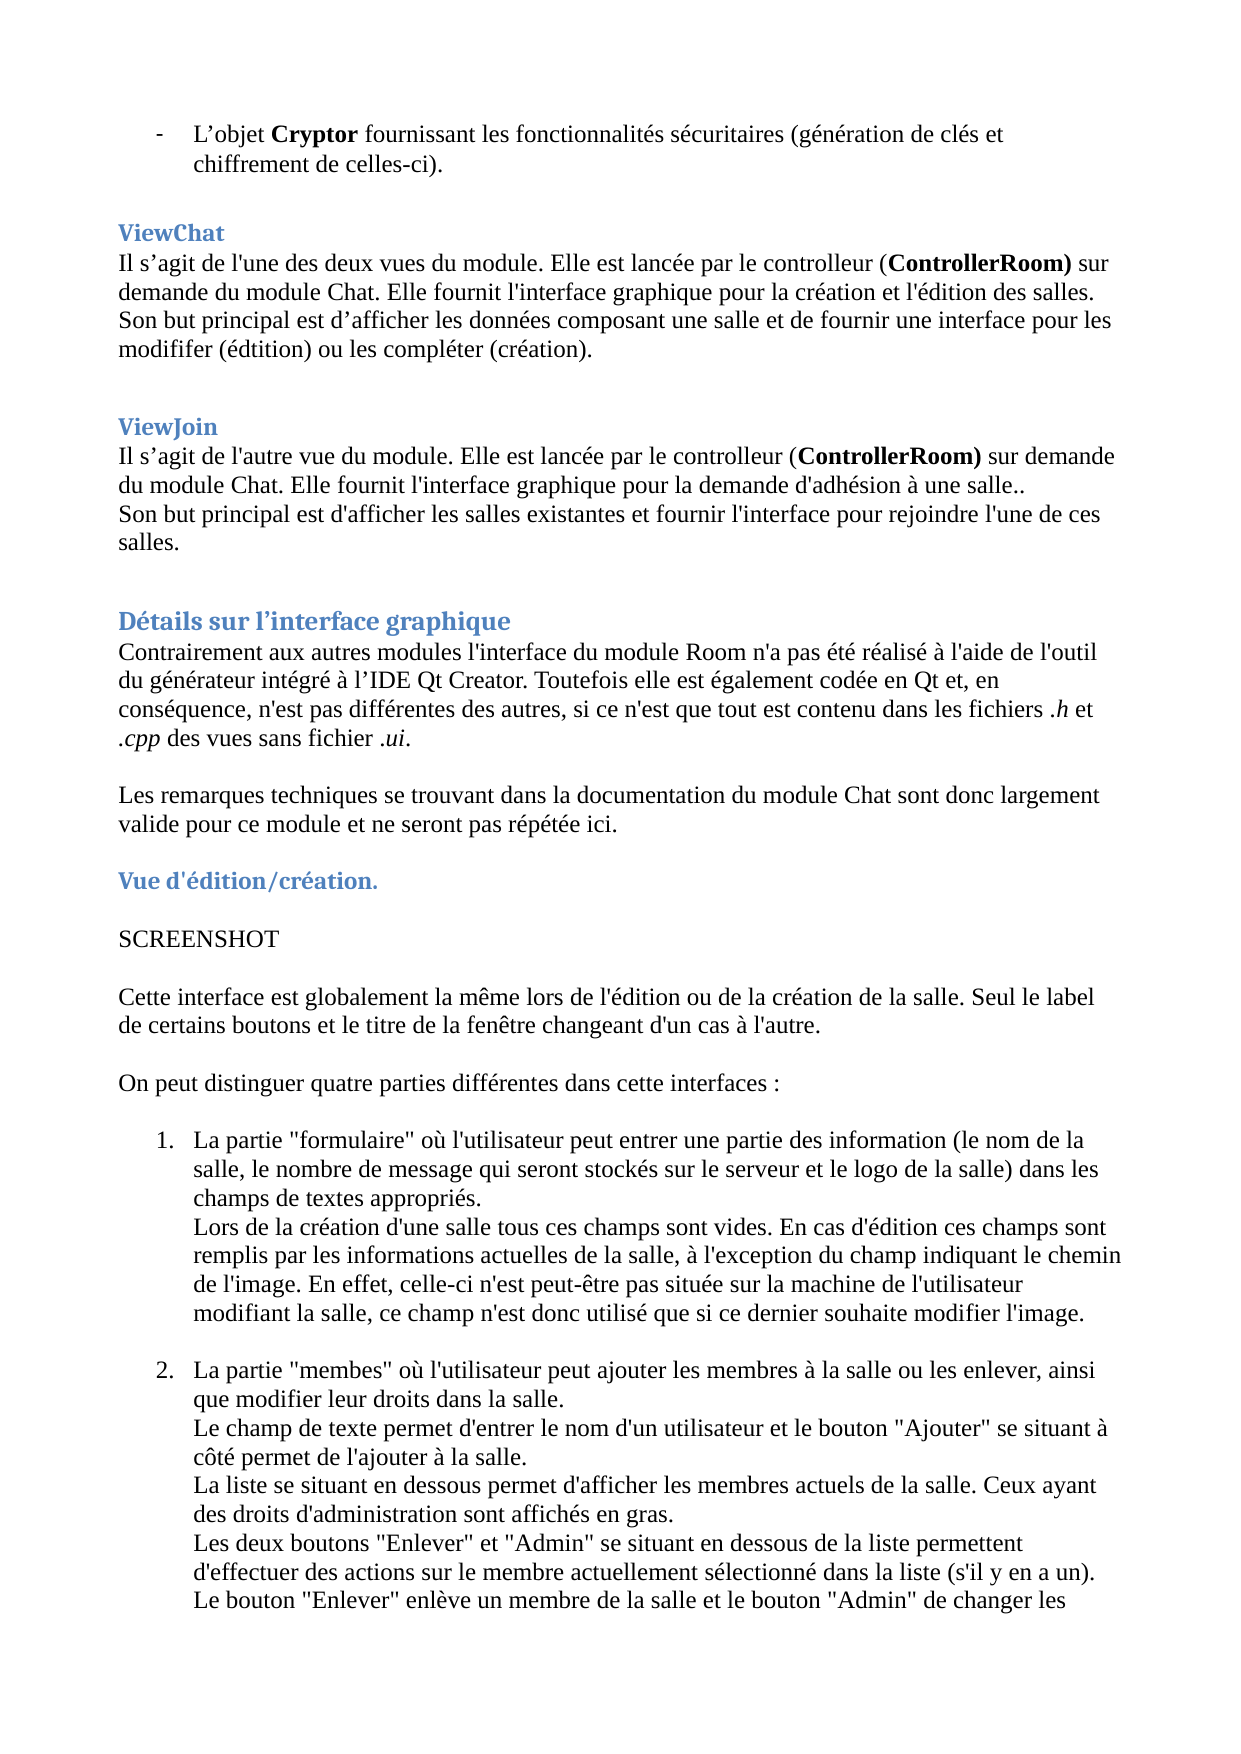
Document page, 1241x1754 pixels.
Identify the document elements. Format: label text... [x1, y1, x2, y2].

text Son but principal est d’afficher les données composant une salle et de fournir une interface pour les modififer (édtition) ou les compléter (création). [118, 305, 1122, 363]
text Il s’agit de l'une des deux vues du module. Elle est lancée par le controlleur (ControllerRoom) sur demande du module Chat. Elle fournit l'interface graphique pour la création et l'édition des salles. [118, 248, 1122, 305]
subtitle Vue d'édition/création. [118, 867, 1122, 896]
text SCREENSHOT [118, 924, 1122, 953]
list La liste se situant en dessous permet d'afficher les membres actuels de la salle. Ceux ayant des droits d'administration sont affichés en gras. [156, 1471, 1122, 1528]
text Contrairement aux autres modules l'interface du module Room n'a pas été réalisé à l'aide de l'outil du générateur intégré à l’IDE Qt Creator. Toutefois elle est également codée en Qt et, en conséquence, n'est pas différentes des autres, si ce n'est que tout est contenu dans les fichiers .h et .cpp des vues sans fichier .ui. [118, 637, 1122, 752]
list L’objet Cryptor fournissant les fonctionnalités sécuritaires (génération de clés et chiffrement de celles-ci). [156, 118, 1122, 177]
list Les deux boutons "Enlever" et "Admin" se situant en dessous de la liste permettent d'effectuer des actions sur le membre actuellement sélectionné dans la liste (s'il y en a un). Le bouton "Enlever" enlève un membre de la salle et le bouton "Admin" de changer les [156, 1528, 1122, 1614]
text Cette interface est globalement la même lors de l'édition ou de la création de la salle. Seul le label de certains boutons et le titre de la fenêtre changeant d'un cas à l'autre. [118, 982, 1122, 1039]
list La partie "formulaire" où l'utilisateur peut entrer une partie des information (le nom de la salle, le nombre de message qui seront stockés sur le serveur et le logo de la salle) dans les champs de textes appropriés. Lors de la création d'une salle tous ces champs sont vides. En cas d'édition ces champs sont remplis par les informations actuelles de la salle, à l'exception du champ indiquant le chemin de l'image. En effet, celle-ci n'est peut-être pas située sur la machine de l'utilisateur modifiant la salle, ce champ n'est donc utilisé que si ce dernier souhaite modifier l'image. [156, 1126, 1122, 1356]
list La partie "membes" où l'utilisateur peut ajouter les membres à la salle ou les enlever, ainsi que modifier leur droits dans la salle. Le champ de texte permet d'entrer le nom d'un utilisateur et le bouton "Ajouter" se situant à côté permet de l'ajouter à la salle. [156, 1356, 1122, 1471]
text Il s’agit de l'autre vue du module. Elle est lancée par le controlleur (ControllerRoom) sur demande du module Chat. Elle fournit l'interface graphique pour la demande d'adhésion à une salle.. [118, 441, 1122, 499]
subtitle ViewChat [118, 219, 1122, 248]
subtitle ViewJoin [118, 412, 1122, 441]
text Son but principal est d'afficher les salles existantes et fournir l'interface pour rejoindre l'une de ces salles. [118, 499, 1122, 556]
text Les remarques techniques se trouvant dans la documentation du module Chat sont donc largement valide pour ce module et ne seront pas répétée ici. [118, 781, 1122, 838]
subtitle Détails sur l’interface graphique [118, 606, 1122, 637]
text On peut distinguer quatre parties différentes dans cette interfaces : [118, 1068, 1122, 1097]
